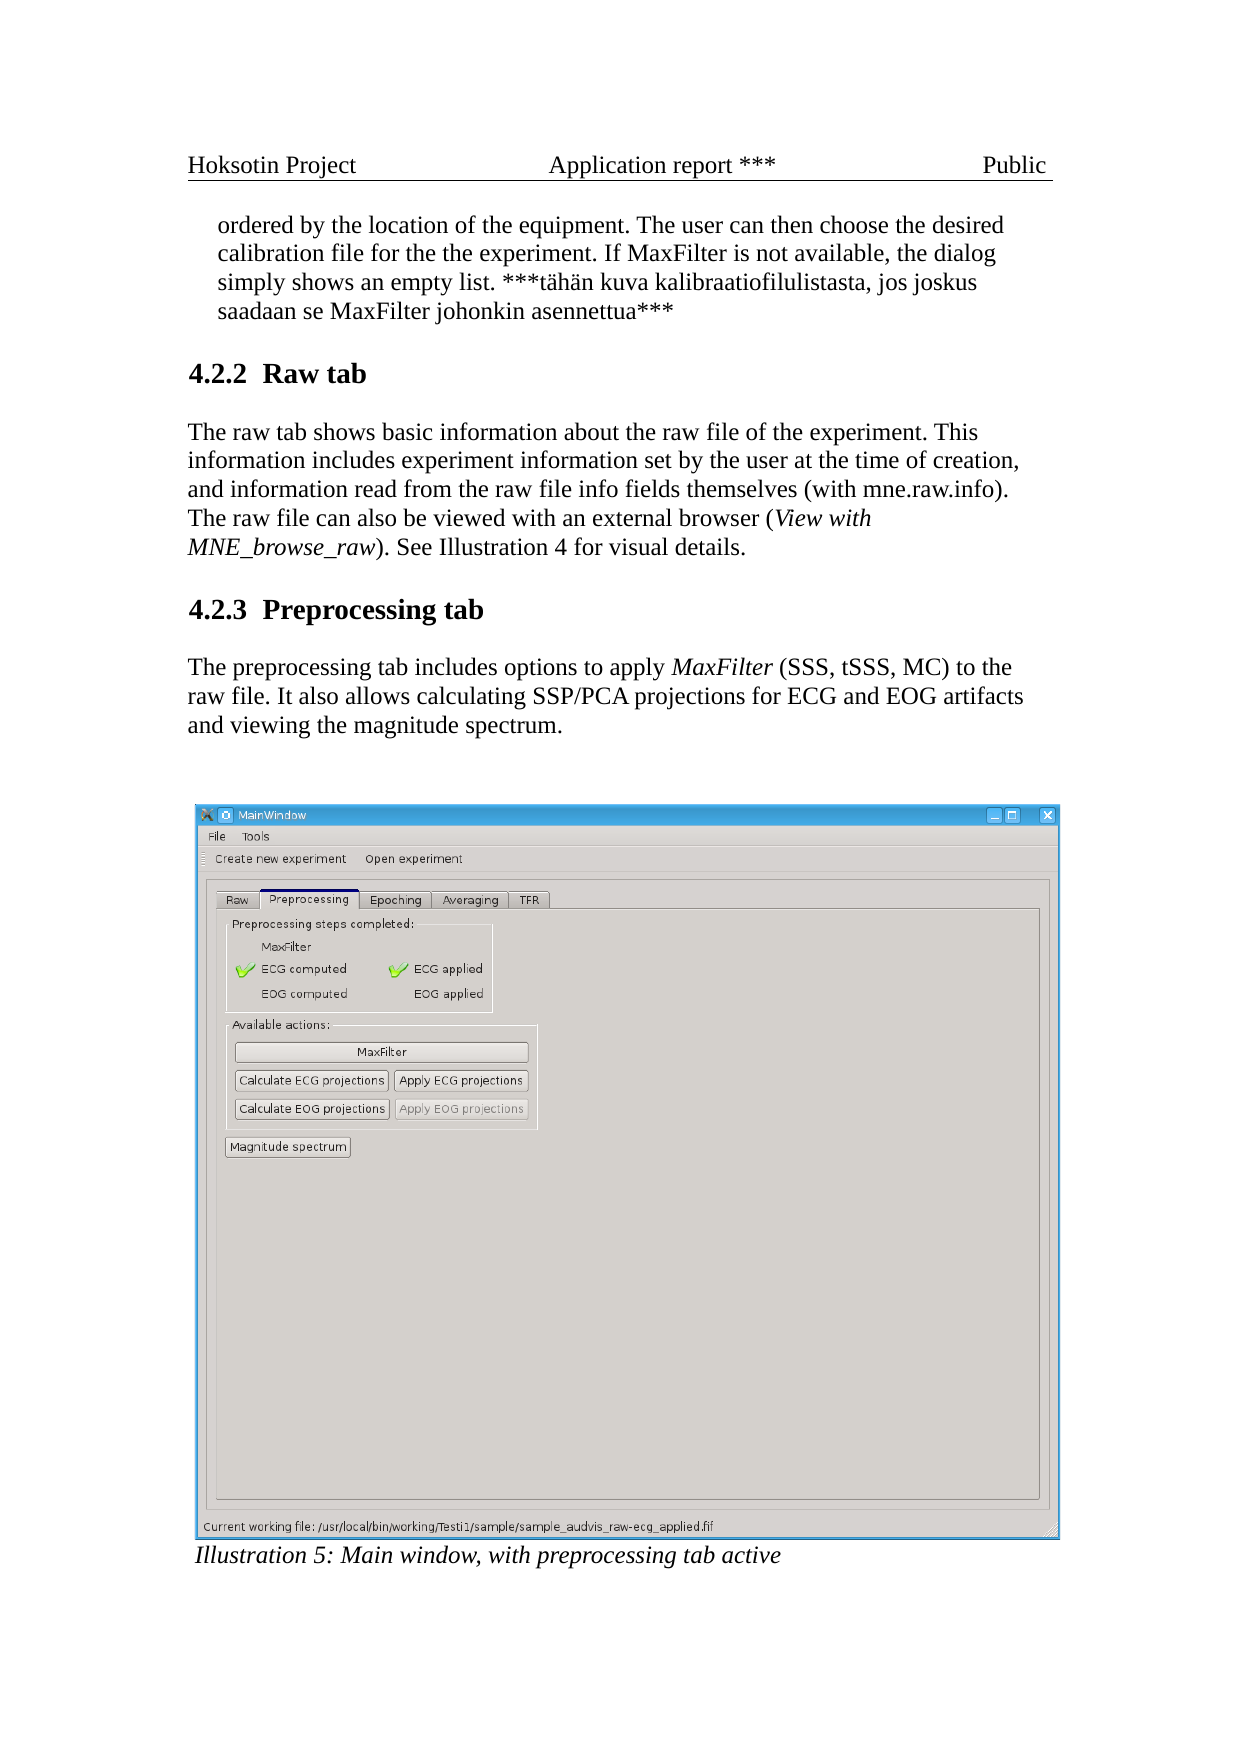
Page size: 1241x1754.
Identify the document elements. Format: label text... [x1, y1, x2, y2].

list The raw tab shows basic information about the raw file of the experiment. This information includes experiment information set by the user at the time of creation, and information read from the raw file info fields themselves (with mne.raw.info). The raw file can also be viewed with an external browser (View with MNE_browse_raw). See Illustration 4 for visual details. [187, 417, 1053, 560]
subtitle Raw tab [181, 356, 1053, 390]
subtitle Preprocessing tab [181, 592, 1053, 625]
picture [194, 804, 1061, 1540]
text ordered by the location of the equipment. The user can then choose the desired calibration file for the the experiment. If MaxFilter is not available, the dialog simply shows an empty list. ***tähän kuva kalibraatiofilulistasta, jos joskus saadaan se MaxFilter johonkin asennettua*** [217, 210, 1053, 325]
text The preprocessing tab includes options to apply MaxFilter (SSS, tSSS, MC) to the raw file. It also allows calculating SSP/PCA projections for ECG and EOG artifacts and viewing the magnitude spectrum. [194, 1568, 1198, 1645]
text Illustration 5: Main window, with preprocessing tab active [194, 804, 1198, 1568]
text The preprocessing tab includes options to apply MaxFilter (SSS, tSSS, MC) to the raw file. It also allows calculating SSP/PCA projections for ECG and EOG artifacts and viewing the magnitude spectrum. [187, 652, 1053, 739]
text The preprocessing tab includes options to apply MaxFilter (SSS, tSSS, MC) to the raw file. It also allows calculating SSP/PCA projections for ECG and EOG artifacts and viewing the magnitude spectrum. [194, 791, 1198, 804]
